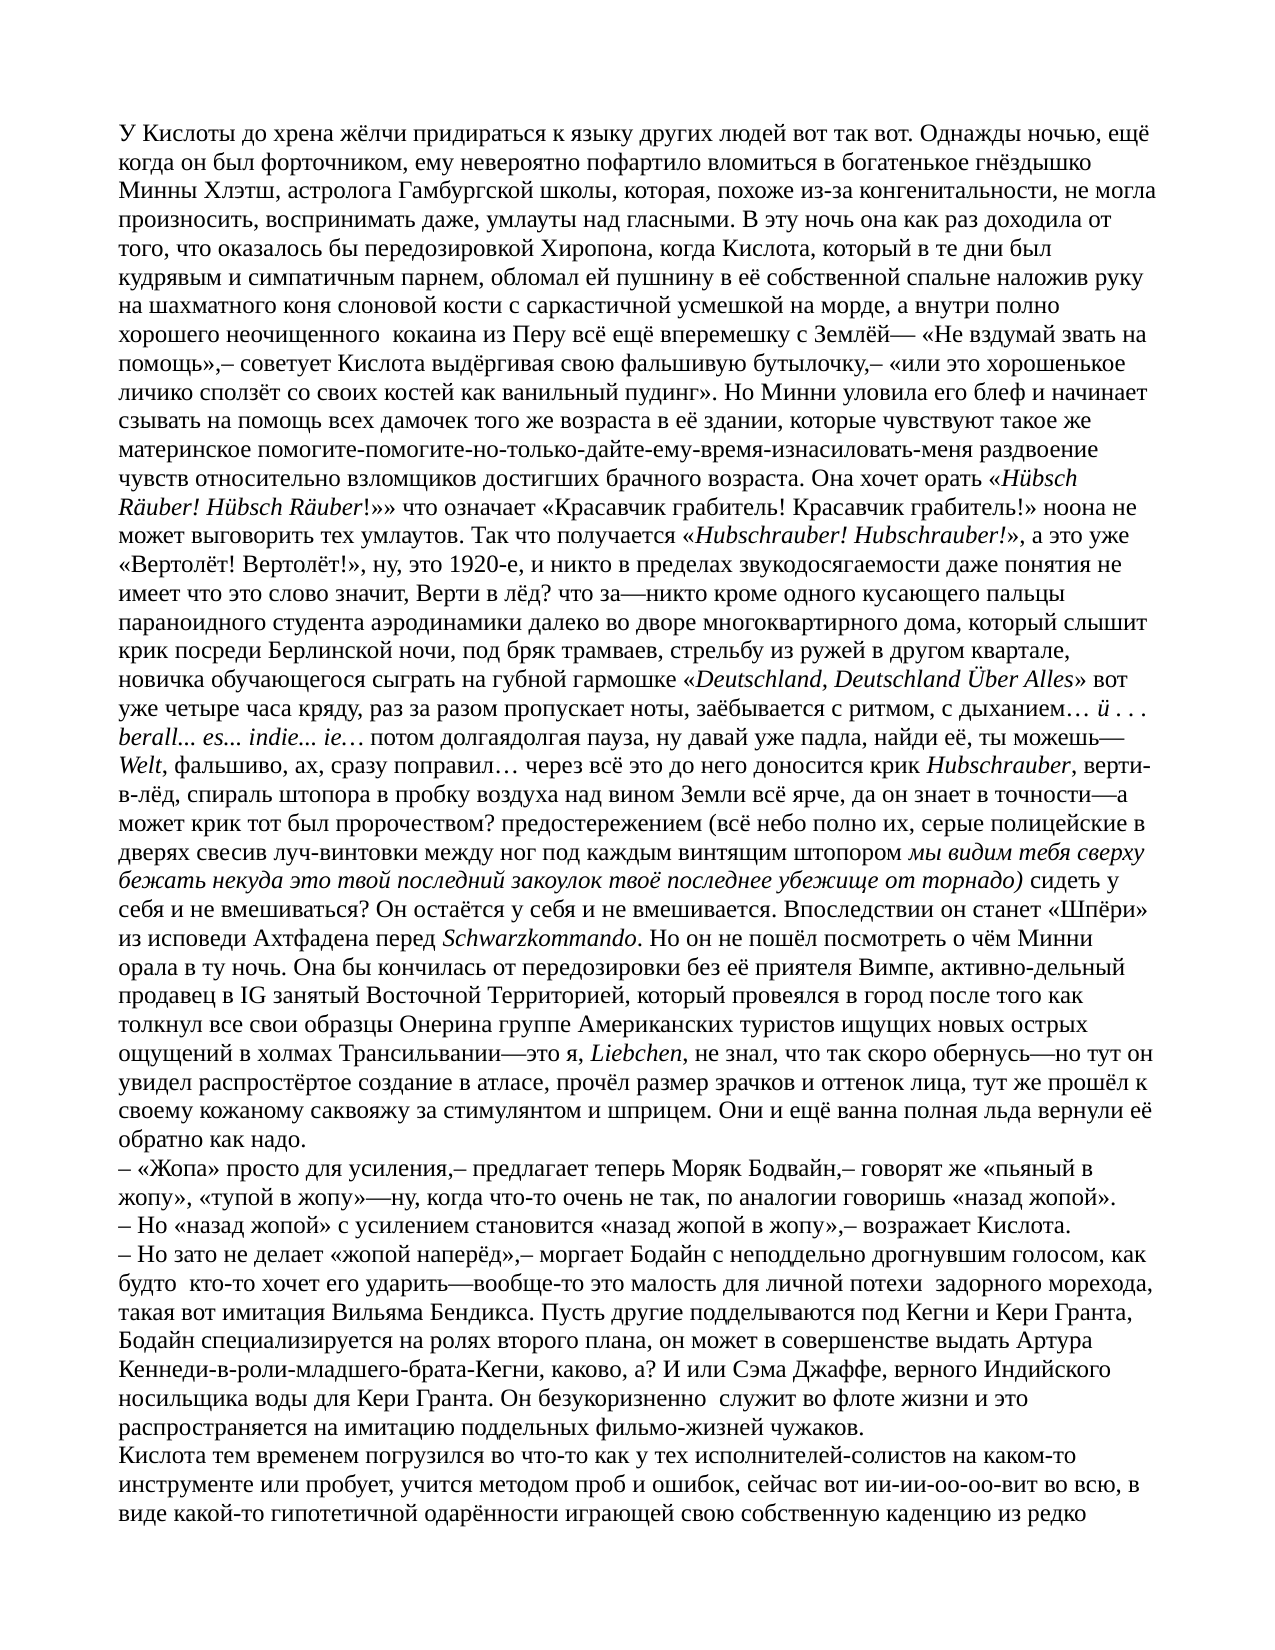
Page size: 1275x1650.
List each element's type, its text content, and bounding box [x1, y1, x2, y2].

text – «Жопа» просто для усиления,– предлагает теперь Моряк Бодвайн,– говорят же «пьяный в жопу», «тупой в жопу»—ну, когда что-то очень не так, по аналогии говоришь «назад жопой». [118, 1153, 1157, 1211]
text – Но зато не делает «жопой наперёд»,– моргает Бодайн с неподдельно дрогнувшим голосом, как будто кто-то хочет его ударить—вообще-то это малость для личной потехи задорного морехода, такая вот имитация Вильяма Бендикса. Пусть другие подделываются под Кегни и Кери Гранта, Бодайн специализируется на ролях второго плана, он может в совершенстве выдать Артура Кеннеди-в-роли-младшего-брата-Кегни, каково, а? И или Сэма Джаффе, верного Индийского носильщика воды для Кери Гранта. Он безукоризненно служит во флоте жизни и это распространяется на имитацию поддельных фильмо-жизней чужаков. [118, 1239, 1157, 1441]
text Кислота тем временем погрузился во что-то как у тех исполнителей-солистов на каком-то инструменте или пробует, учится методом проб и ошибок, сейчас вот ии-ии-оо-оо-вит во всю, в виде какой-то гипотетичной одарённости играющей свою собственную каденцию из редко [118, 1441, 1157, 1527]
text – Но «назад жопой» с усилением становится «назад жопой в жопу»,– возражает Кислота. [118, 1211, 1157, 1239]
text У Кислоты до хрена жёлчи придираться к языку других людей вот так вот. Однажды ночью, ещё когда он был форточником, ему невероятно пофартило вломиться в богатенькое гнёздышко Минны Хлэтш, астролога Гамбургской школы, которая, похоже из-за конгенитальности, не могла произносить, воспринимать даже, умлауты над гласными. В эту ночь она как раз доходила от того, что оказалось бы передозировкой Хиропона, когда Кислота, который в те дни был кудрявым и симпатичным парнем, обломал ей пушнину в её собственной спальне наложив руку на шахматного коня слоновой кости с саркастичной усмешкой на морде, а внутри полно хорошего неочищенного кокаина из Перу всё ещё вперемешку с Землёй— «Не вздумай звать на помощь»,– советует Кислота выдёргивая свою фальшивую бутылочку,– «или это хорошенькое личико сползёт со своих костей как ванильный пудинг». Но Минни уловила его блеф и начинает сзывать на помощь всех дамочек того же возраста в её здании, которые чувствуют такое же материнское помогите-помогите-но-только-дайте-ему-время-изнасиловать-меня раздвоение чувств относительно взломщиков достигших брачного возраста. Она хочет орать «Hübsch Räuber! Hübsch Räuber!»» что означает «Красавчик грабитель! Красавчик грабитель!» ноона не может выговорить тех умлаутов. Так что получается «Hubschrauber! Hubschrauber!», а это уже «Вертолёт! Вертолёт!», ну, это 1920-е, и никто в пределах звукодосягаемости даже понятия не имеет что это слово значит, Верти в лёд? что за—никто кроме одного кусающего пальцы параноидного студента аэродинамики далеко во дворе многоквартирного дома, который слышит крик посреди Берлинской ночи, под бряк трамваев, стрельбу из ружей в другом квартале, новичка обучающегося сыграть на губной гармошке «Deutschland, Deutschland Über Alles» вот уже четыре часа кряду, раз за разом пропускает ноты, заёбывается с ритмом, с дыханием… ü . . . berall... es... indie... ie… потом долгаядолгая пауза, ну давай уже падла, найди её, ты можешь—Welt, фальшиво, ах, сразу поправил… через всё это до него доносится крик Hubschrauber, верти-в-лёд, спираль штопора в пробку воздуха над вином Земли всё ярче, да он знает в точности—а может крик тот был пророчеством? предостережением (всё небо полно их, серые полицейские в дверях свесив луч-винтовки между ног под каждым винтящим штопором мы видим тебя сверху бежать некуда это твой последний закоулок твоё последнее убежище от торнадо) сидеть у себя и не вмешиваться? Он остаётся у себя и не вмешивается. Впоследствии он станет «Шпёри» из исповеди Ахтфадена перед Schwarzkommando. Но он не пошёл посмотреть о чём Минни орала в ту ночь. Она бы кончилась от передозировки без её приятеля Вимпе, активно-дельный продавец в IG занятый Восточной Территорией, который провеялся в город после того как толкнул все свои образцы Онерина группе Американских туристов ищущих новых острых ощущений в холмах Трансильвании—это я, Liebchen, не знал, что так скоро обернусь—но тут он увидел распростёртое создание в атласе, прочёл размер зрачков и оттенок лица, тут же прошёл к своему кожаному саквояжу за стимулянтом и шприцем. Они и ещё ванна полная льда вернули её обратно как надо. [118, 118, 1157, 1153]
